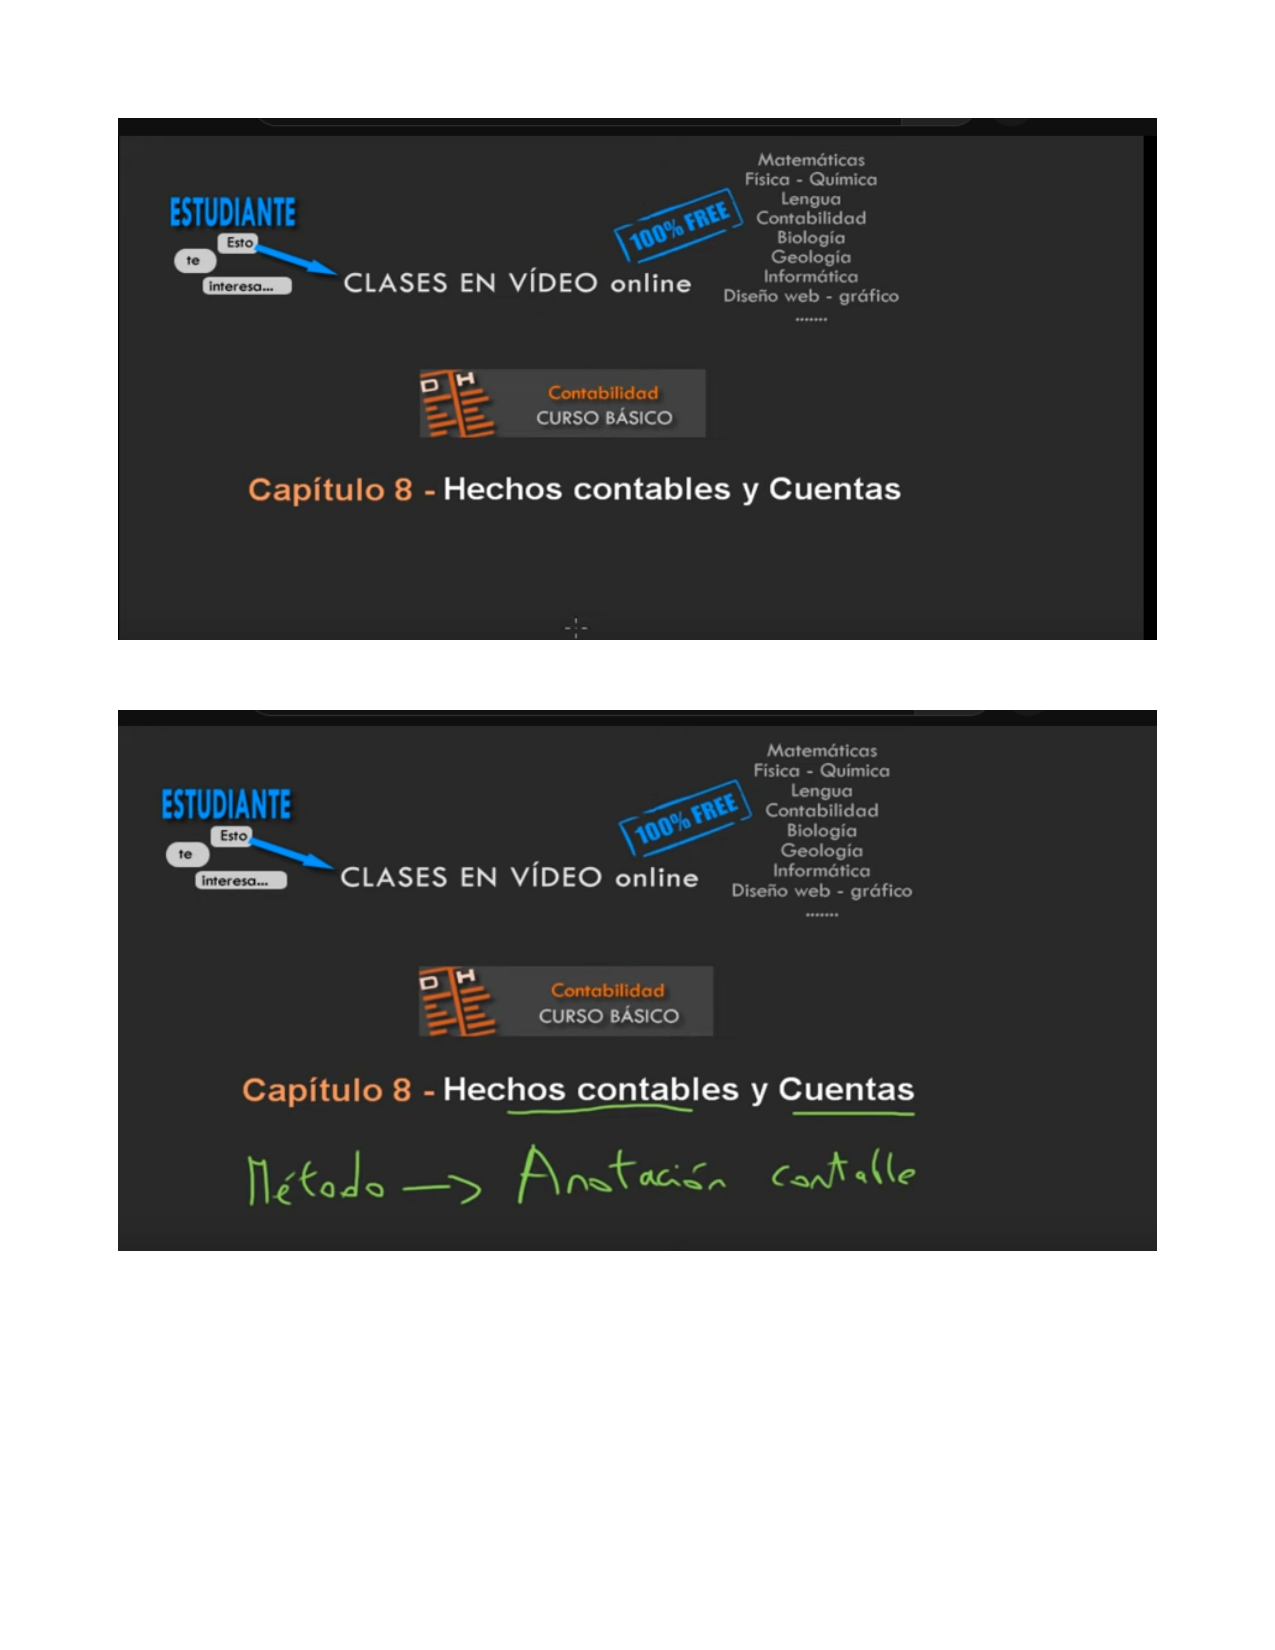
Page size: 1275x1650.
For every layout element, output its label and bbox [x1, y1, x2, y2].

picture [118, 118, 1157, 640]
picture [118, 710, 1157, 1251]
